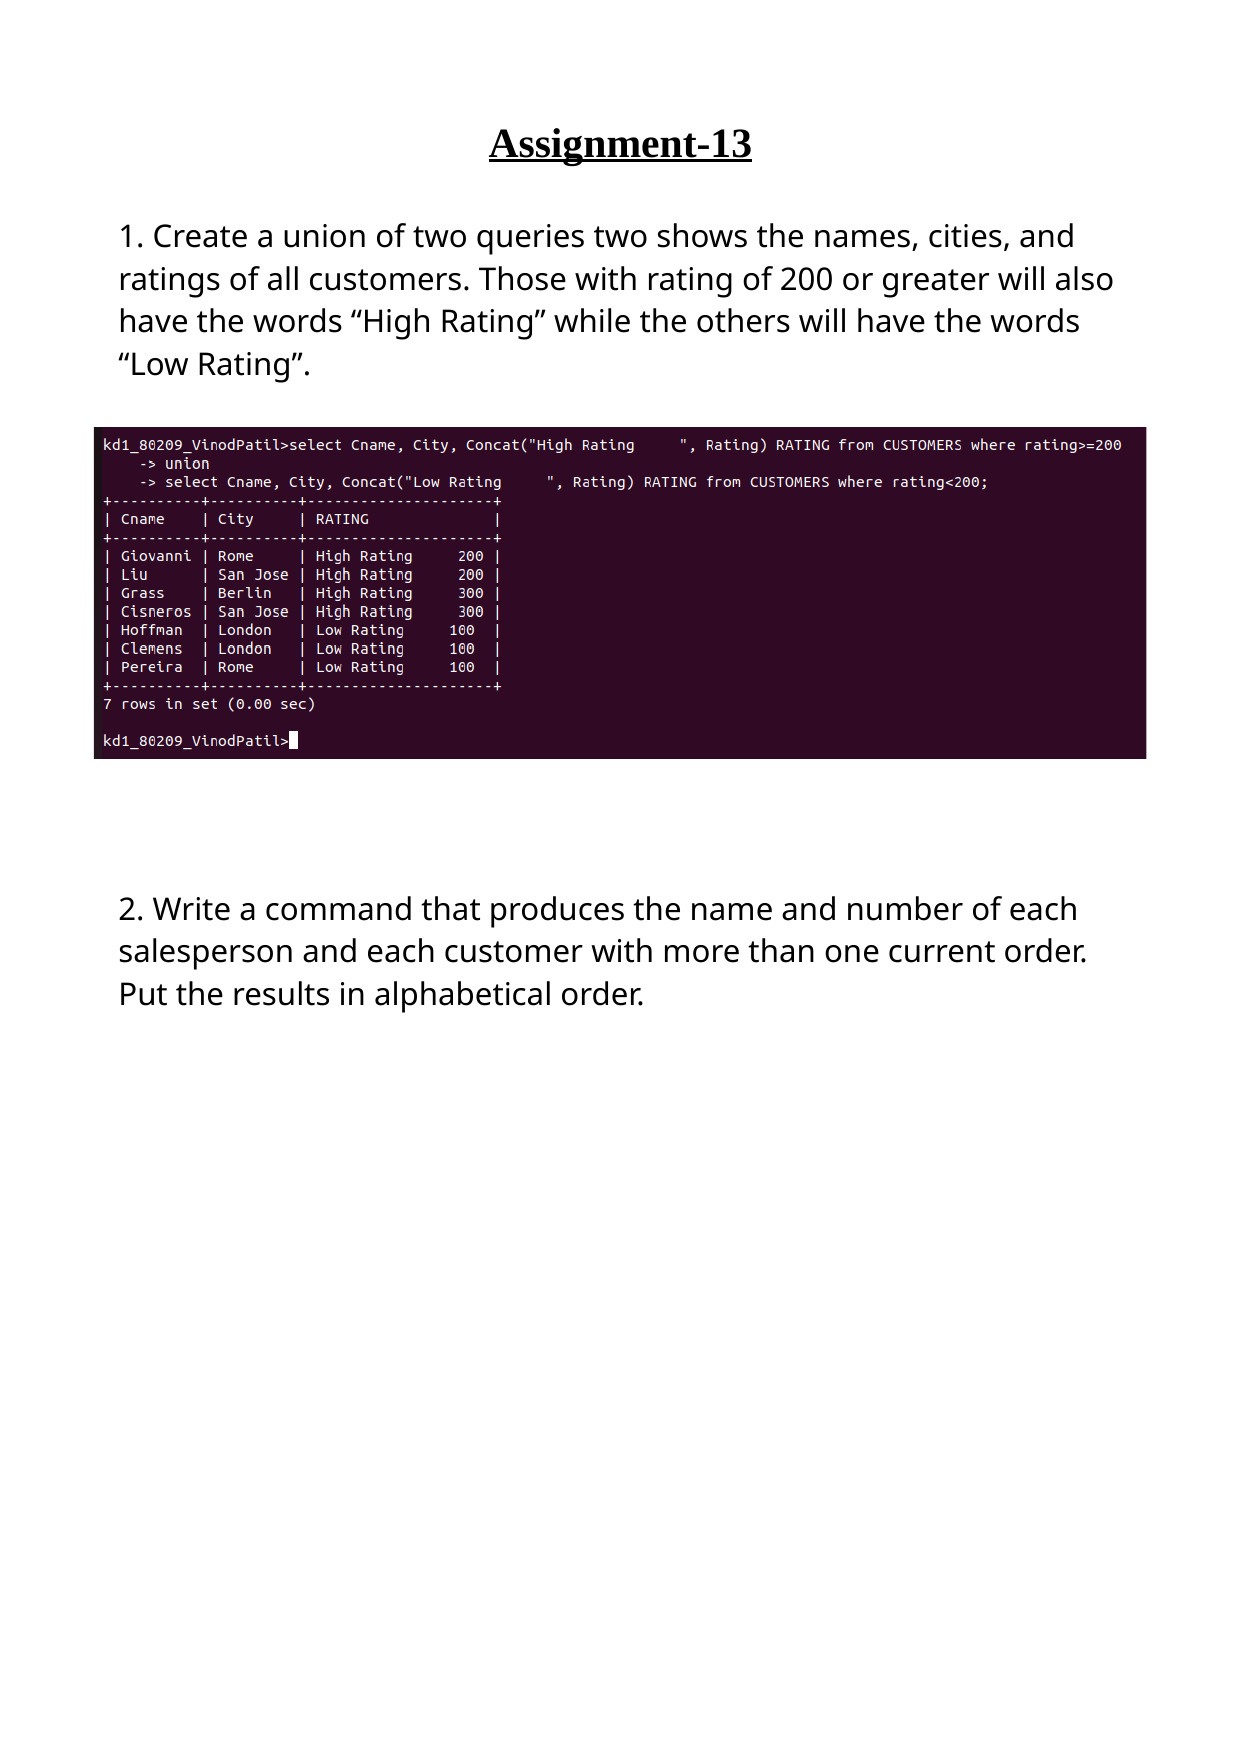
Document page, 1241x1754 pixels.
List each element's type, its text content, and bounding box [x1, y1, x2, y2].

text 2. Write a command that produces the name and number of each salesperson and each customer with more than one current order. Put the results in alphabetical order. [118, 887, 1122, 1014]
text Assignment-13 [118, 118, 1122, 166]
picture [93, 427, 1147, 759]
text 1. Create a union of two queries two shows the names, cities, and ratings of all customers. Those with rating of 200 or greater will also have the words “High Rating” while the others will have the words “Low Rating”. [118, 214, 1122, 384]
